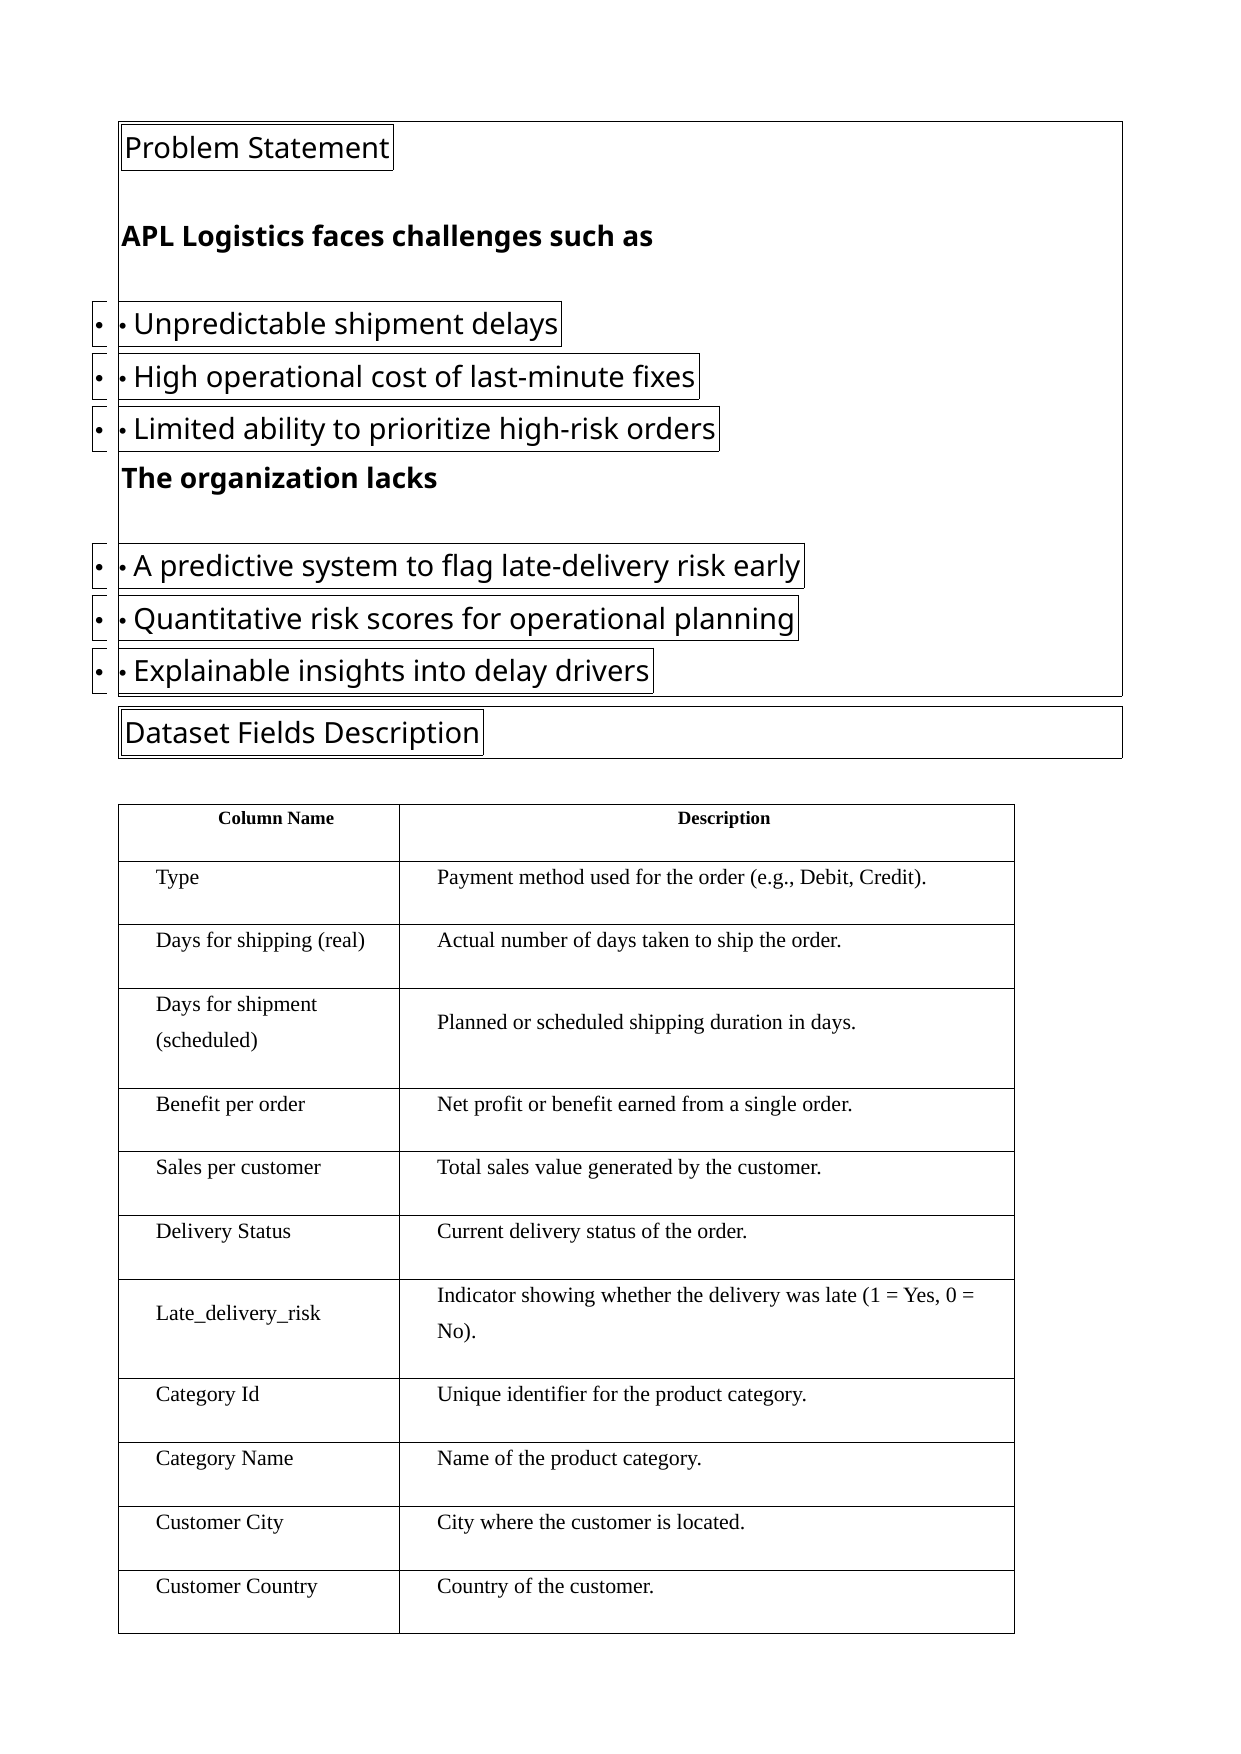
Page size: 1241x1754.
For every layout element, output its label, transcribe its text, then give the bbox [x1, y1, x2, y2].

table_cell Country of the customer. [400, 1571, 1014, 1633]
table_cell Indicator showing whether the delivery was late (1 = Yes, 0 = No). [400, 1280, 1014, 1378]
table_cell Customer City [119, 1507, 399, 1569]
list • Unpredictable shipment delays [119, 297, 1122, 346]
table_cell Name of the product category. [400, 1443, 1014, 1506]
table_cell Sales per customer [119, 1152, 399, 1215]
table_cell Actual number of days taken to ship the order. [400, 925, 1014, 988]
table_header Column Name [119, 805, 399, 861]
subtitle Dataset Fields Description [119, 707, 1122, 758]
list • Quantitative risk scores for operational planning [119, 592, 1122, 641]
table_cell Type [119, 862, 399, 924]
table_cell Payment method used for the order (e.g., Debit, Credit). [400, 862, 1014, 924]
table_cell Days for shipment (scheduled) [119, 989, 399, 1088]
table_cell Days for shipping (real) [119, 925, 399, 988]
table_cell Delivery Status [119, 1216, 399, 1279]
table_header Description [400, 805, 1014, 861]
table_cell Net profit or benefit earned from a single order. [400, 1089, 1014, 1151]
list • A predictive system to flag late-delivery risk early [119, 539, 1122, 588]
table_cell Category Name [119, 1443, 399, 1506]
subtitle Problem Statement [119, 122, 1122, 170]
table_cell Customer Country [119, 1571, 399, 1633]
subtitle APL Logistics faces challenges such as [119, 213, 1122, 254]
table_cell Current delivery status of the order. [400, 1216, 1014, 1279]
table_cell Unique identifier for the product category. [400, 1379, 1014, 1442]
subtitle The organization lacks [119, 455, 1122, 496]
list • Limited ability to prioritize high-risk orders [119, 402, 1122, 451]
table_cell Benefit per order [119, 1089, 399, 1151]
list • High operational cost of last-minute fixes [119, 350, 1122, 399]
table_cell Planned or scheduled shipping duration in days. [400, 989, 1014, 1088]
table_cell Total sales value generated by the customer. [400, 1152, 1014, 1215]
table_cell Late_delivery_risk [119, 1280, 399, 1378]
table_cell City where the customer is located. [400, 1507, 1014, 1569]
table_cell Category Id [119, 1379, 399, 1442]
list • Explainable insights into delay drivers [119, 644, 1122, 696]
